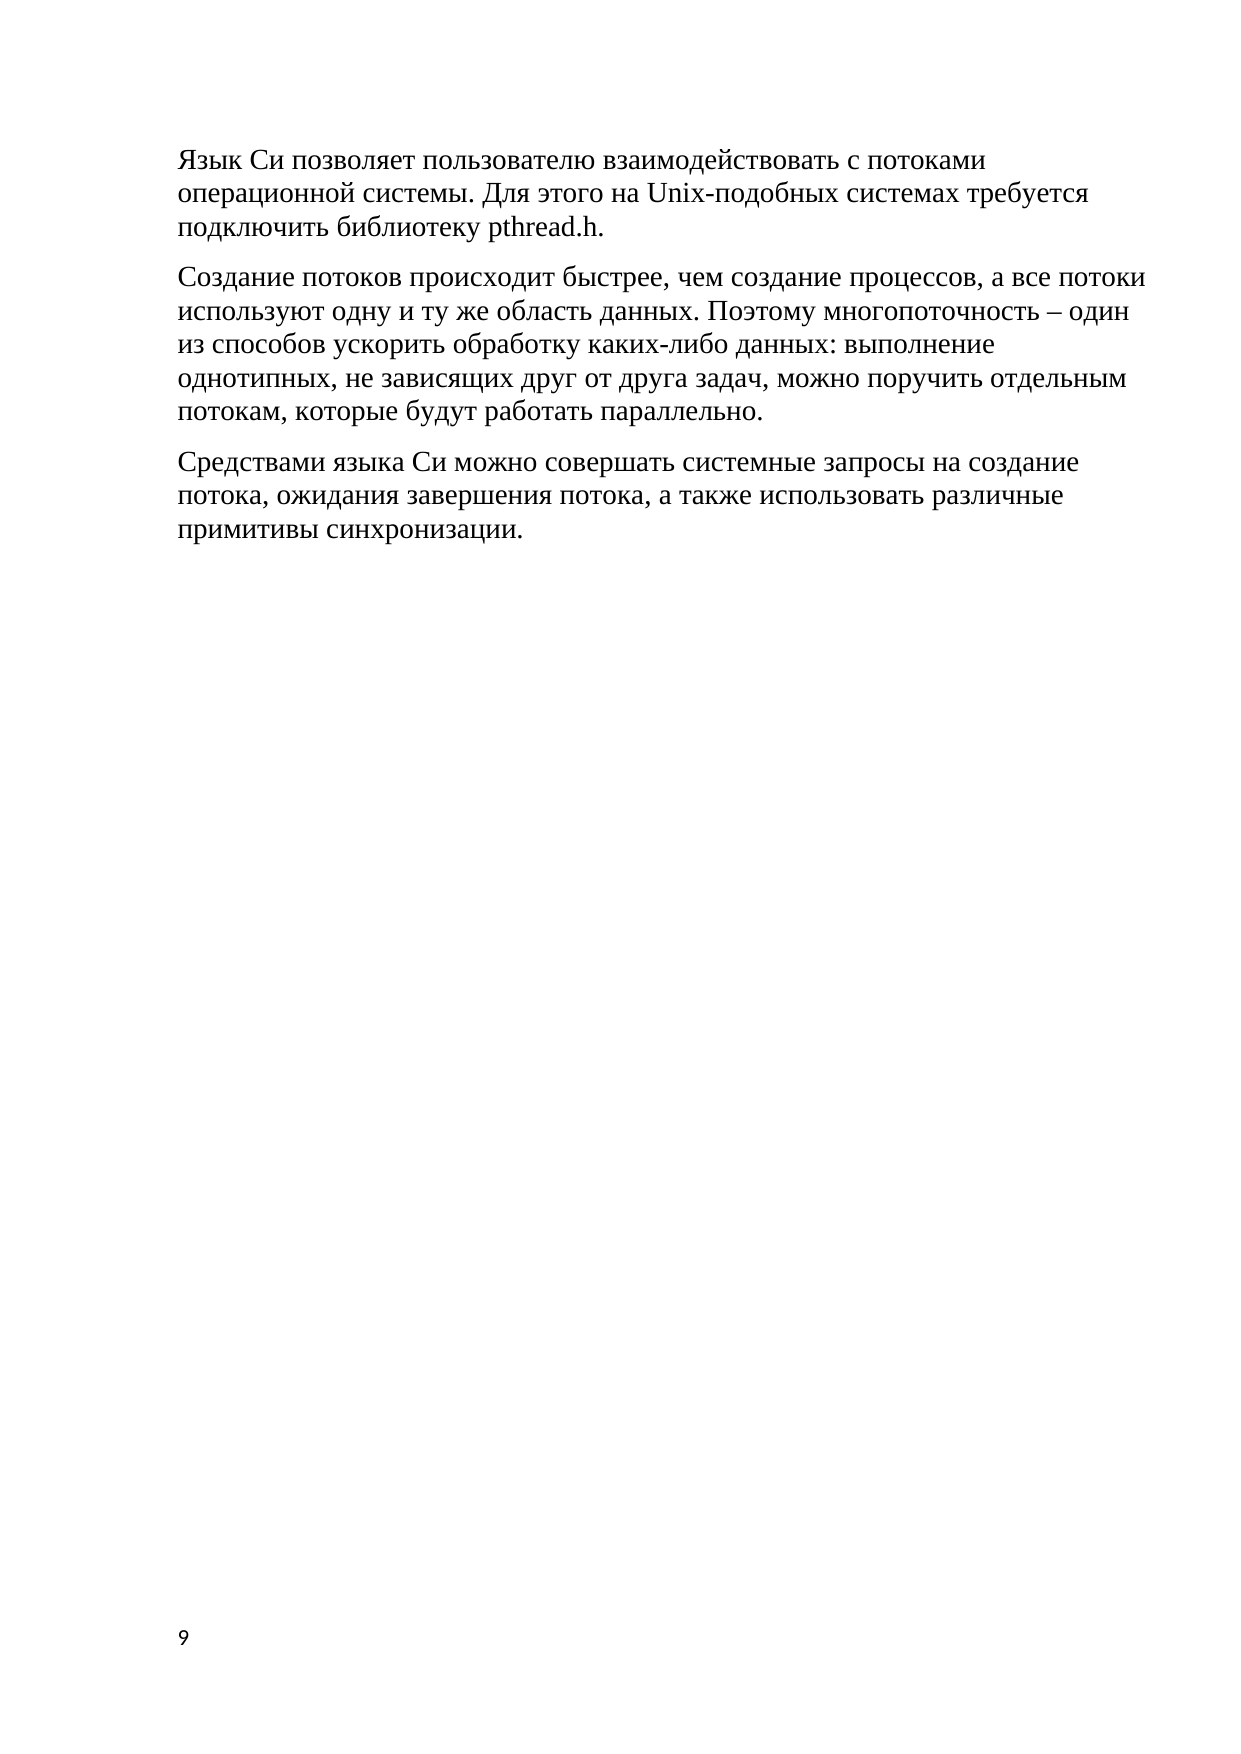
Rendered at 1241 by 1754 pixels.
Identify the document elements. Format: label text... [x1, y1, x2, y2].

text Средствами языка Си можно совершать системные запросы на создание потока, ожидания завершения потока, а также использовать различные примитивы синхронизации. [177, 444, 1152, 544]
text Создание потоков происходит быстрее, чем создание процессов, а все потоки используют одну и ту же область данных. Поэтому многопоточность – один из способов ускорить обработку каких-либо данных: выполнение однотипных, не зависящих друг от друга задач, можно поручить отдельным потокам, которые будут работать параллельно. [177, 259, 1152, 427]
text Язык Си позволяет пользователю взаимодействовать с потоками операционной системы. Для этого на Unix-подобных системах требуется подключить библиотеку pthread.h. [177, 142, 1152, 243]
